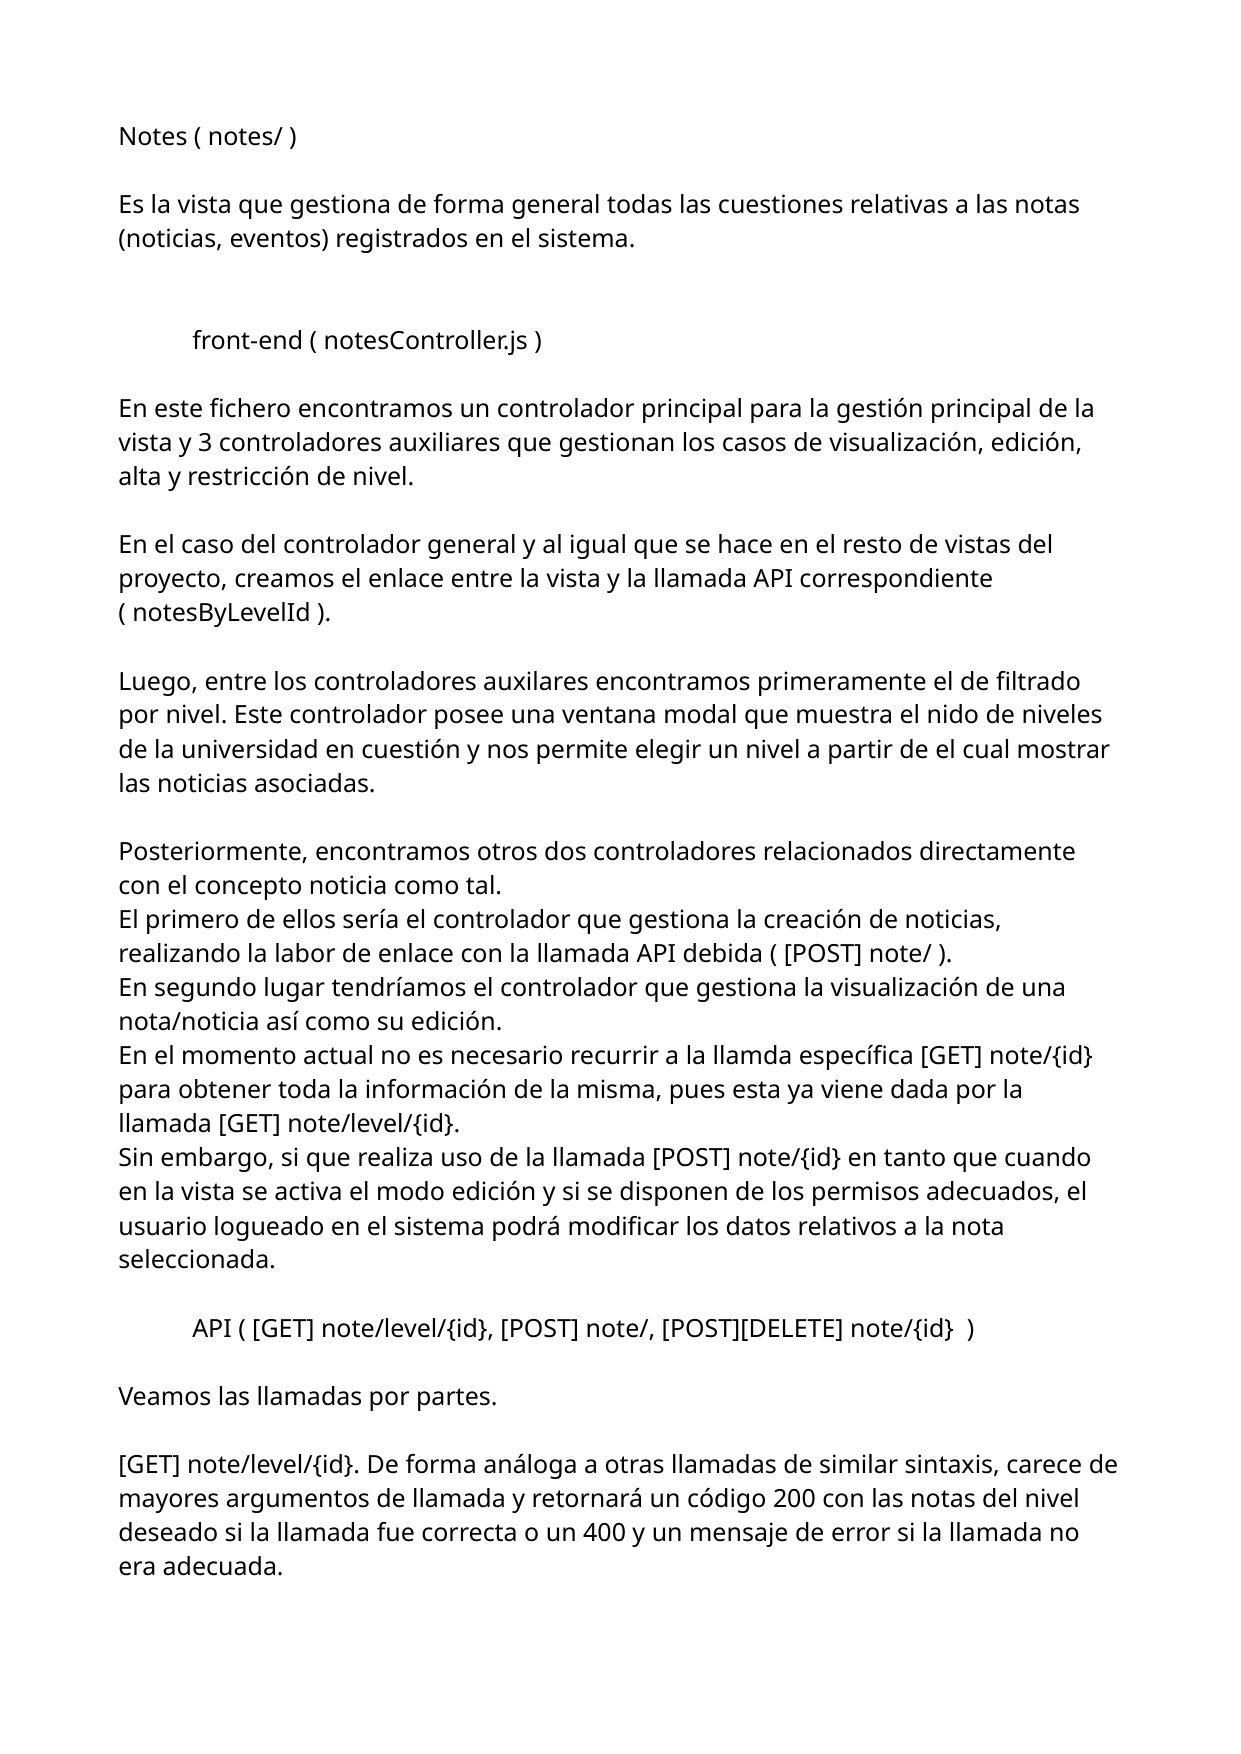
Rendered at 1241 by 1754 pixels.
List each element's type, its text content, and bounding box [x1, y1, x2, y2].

text [GET] note/level/{id}. De forma análoga a otras llamadas de similar sintaxis, carece de mayores argumentos de llamada y retornará un código 200 con las notas del nivel deseado si la llamada fue correcta o un 400 y un mensaje de error si la llamada no era adecuada. [118, 1447, 1122, 1583]
text Veamos las llamadas por partes. [118, 1378, 1122, 1412]
text En el caso del controlador general y al igual que se hace en el resto de vistas del proyecto, creamos el enlace entre la vista y la llamada API correspondiente ( notesByLevelId ). [118, 493, 1122, 629]
text Es la vista que gestiona de forma general todas las cuestiones relativas a las notas (noticias, eventos) registrados en el sistema. [118, 186, 1122, 254]
text API ( [GET] note/level/{id}, [POST] note/, [POST][DELETE] note/{id} ) [118, 1310, 1122, 1344]
text En segundo lugar tendríamos el controlador que gestiona la visualización de una nota/noticia así como su edición. [118, 970, 1122, 1038]
text Notes ( notes/ ) [118, 118, 1122, 152]
text front-end ( notesController.js ) [118, 322, 1122, 357]
text En el momento actual no es necesario recurrir a la llamda específica [GET] note/{id} para obtener toda la información de la misma, pues esta ya viene dada por la llamada [GET] note/level/{id}. [118, 1038, 1122, 1140]
text Luego, entre los controladores auxilares encontramos primeramente el de filtrado por nivel. Este controlador posee una ventana modal que muestra el nido de niveles de la universidad en cuestión y nos permite elegir un nivel a partir de el cual mostrar las noticias asociadas. [118, 663, 1122, 799]
text Posteriormente, encontramos otros dos controladores relacionados directamente con el concepto noticia como tal. El primero de ellos sería el controlador que gestiona la creación de noticias, realizando la labor de enlace con la llamada API debida ( [POST] note/ ). [118, 799, 1122, 970]
text Sin embargo, si que realiza uso de la llamada [POST] note/{id} en tanto que cuando en la vista se activa el modo edición y si se disponen de los permisos adecuados, el usuario logueado en el sistema podrá modificar los datos relativos a la nota seleccionada. [118, 1140, 1122, 1276]
text En este fichero encontramos un controlador principal para la gestión principal de la vista y 3 controladores auxiliares que gestionan los casos de visualización, edición, alta y restricción de nivel. [118, 391, 1122, 493]
